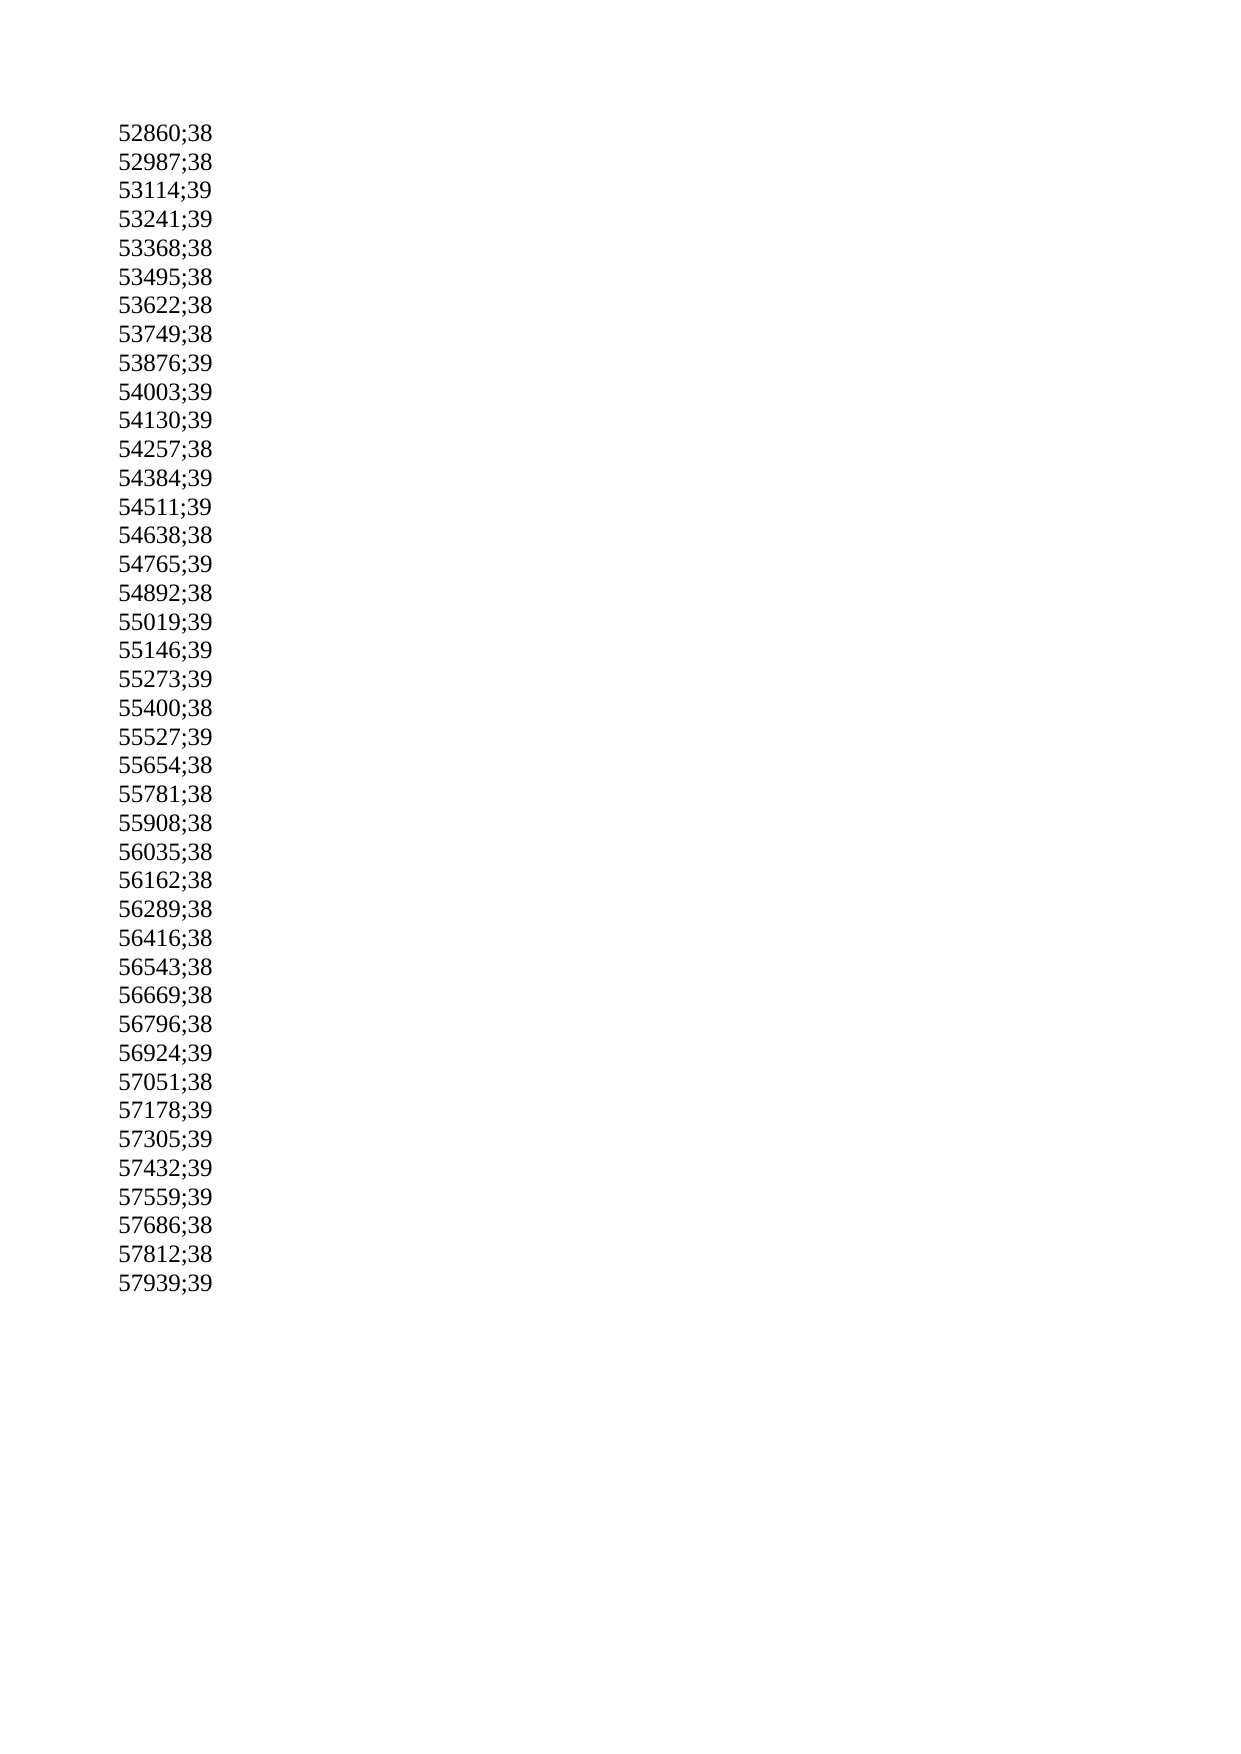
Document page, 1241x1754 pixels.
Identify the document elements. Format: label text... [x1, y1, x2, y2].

text 56669;38 [118, 981, 1122, 1009]
text 57559;39 [118, 1182, 1122, 1211]
text 52860;38 [118, 118, 1122, 147]
text 55781;38 [118, 779, 1122, 808]
text 56289;38 [118, 894, 1122, 923]
text 56416;38 [118, 923, 1122, 952]
text 54892;38 [118, 578, 1122, 607]
text 54384;39 [118, 463, 1122, 492]
text 54003;39 [118, 377, 1122, 406]
text 54257;38 [118, 434, 1122, 463]
text 55908;38 [118, 808, 1122, 837]
text 53114;39 [118, 176, 1122, 204]
text 56796;38 [118, 1009, 1122, 1038]
text 53241;39 [118, 204, 1122, 233]
text 54511;39 [118, 492, 1122, 521]
text 57686;38 [118, 1211, 1122, 1239]
text 54130;39 [118, 406, 1122, 434]
text 56924;39 [118, 1038, 1122, 1067]
text 55400;38 [118, 693, 1122, 722]
text 52987;38 [118, 147, 1122, 176]
text 57305;39 [118, 1124, 1122, 1153]
text 53622;38 [118, 291, 1122, 319]
text 54638;38 [118, 521, 1122, 549]
text 55273;39 [118, 664, 1122, 693]
text 56162;38 [118, 866, 1122, 894]
text 53368;38 [118, 233, 1122, 262]
text 57812;38 [118, 1239, 1122, 1268]
text 57051;38 [118, 1067, 1122, 1096]
text 56035;38 [118, 837, 1122, 866]
text 57178;39 [118, 1096, 1122, 1124]
text 53876;39 [118, 348, 1122, 377]
text 57432;39 [118, 1153, 1122, 1182]
text 55146;39 [118, 636, 1122, 664]
text 55654;38 [118, 751, 1122, 779]
text 53749;38 [118, 319, 1122, 348]
text 57939;39 [118, 1268, 1122, 1297]
text 55019;39 [118, 607, 1122, 636]
text 54765;39 [118, 549, 1122, 578]
text 55527;39 [118, 722, 1122, 751]
text 56543;38 [118, 952, 1122, 981]
text 53495;38 [118, 262, 1122, 291]
